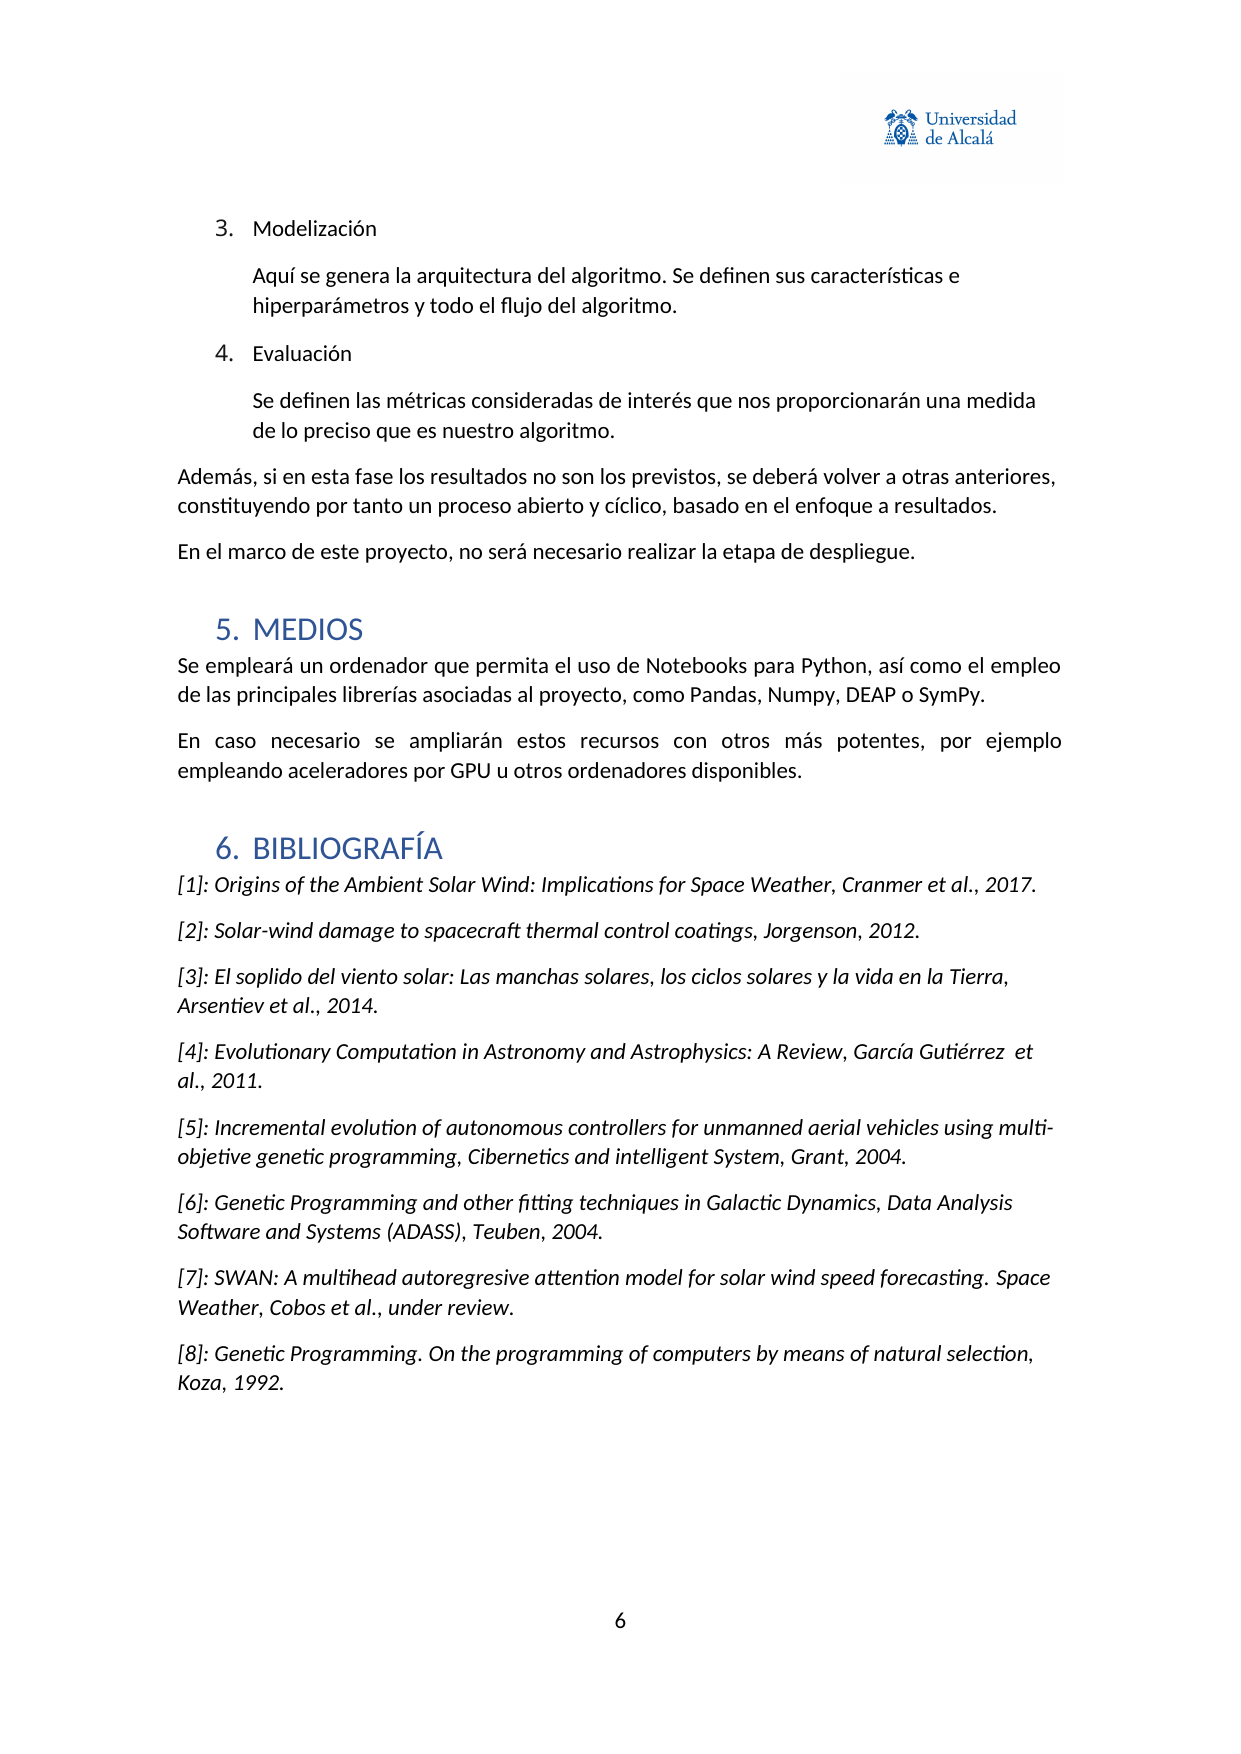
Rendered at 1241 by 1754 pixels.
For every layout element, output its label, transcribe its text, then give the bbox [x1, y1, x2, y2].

text [2]: Solar-wind damage to spacecraft thermal control coatings, Jorgenson, 2012. [177, 916, 1063, 944]
text Además, si en esta fase los resultados no son los previstos, se deberá volver a otras anteriores, constituyendo por tanto un proceso abierto y cíclico, basado en el enfoque a resultados. [177, 462, 1063, 519]
text Aquí se genera la arquitectura del algoritmo. Se definen sus características e hiperparámetros y todo el flujo del algoritmo. [252, 262, 1063, 319]
list Modelización [215, 212, 1063, 243]
text En el marco de este proyecto, no será necesario realizar la etapa de despliegue. [177, 537, 1063, 565]
text [4]: Evolutionary Computation in Astronomy and Astrophysics: A Review, García Gutiérrez et al., 2011. [177, 1037, 1063, 1094]
text Se empleará un ordenador que permita el uso de Notebooks para Python, así como el empleo de las principales librerías asociadas al proyecto, como Pandas, Numpy, DEAP o SymPy. [177, 651, 1063, 708]
text [6]: Genetic Programming and other fitting techniques in Galactic Dynamics, Data Analysis Software and Systems (ADASS), Teuben, 2004. [177, 1188, 1063, 1245]
text En caso necesario se ampliarán estos recursos con otros más potentes, por ejemplo empleando aceleradores por GPU u otros ordenadores disponibles. [177, 727, 1063, 784]
text [5]: Incremental evolution of autonomous controllers for unmanned aerial vehicles using multi-objetive genetic programming, Cibernetics and intelligent System, Grant, 2004. [177, 1113, 1063, 1170]
text [1]: Origins of the Ambient Solar Wind: Implications for Space Weather, Cranmer et al., 2017. [177, 870, 1063, 898]
text [3]: El soplido del viento solar: Las manchas solares, los ciclos solares y la vida en la Tierra, Arsentiev et al., 2014. [177, 962, 1063, 1019]
text [8]: Genetic Programming. On the programming of computers by means of natural selection, Koza, 1992. [177, 1339, 1063, 1396]
subtitle BIBLIOGRAFÍA [215, 827, 1063, 868]
list Evaluación [215, 337, 1063, 368]
subtitle MEDIOS [215, 608, 1063, 649]
text Se definen las métricas consideradas de interés que nos proporcionarán una medida de lo preciso que es nuestro algoritmo. [252, 387, 1063, 444]
text [7]: SWAN: A multihead autoregresive attention model for solar wind speed forecasting. Space Weather, Cobos et al., under review. [177, 1263, 1063, 1321]
